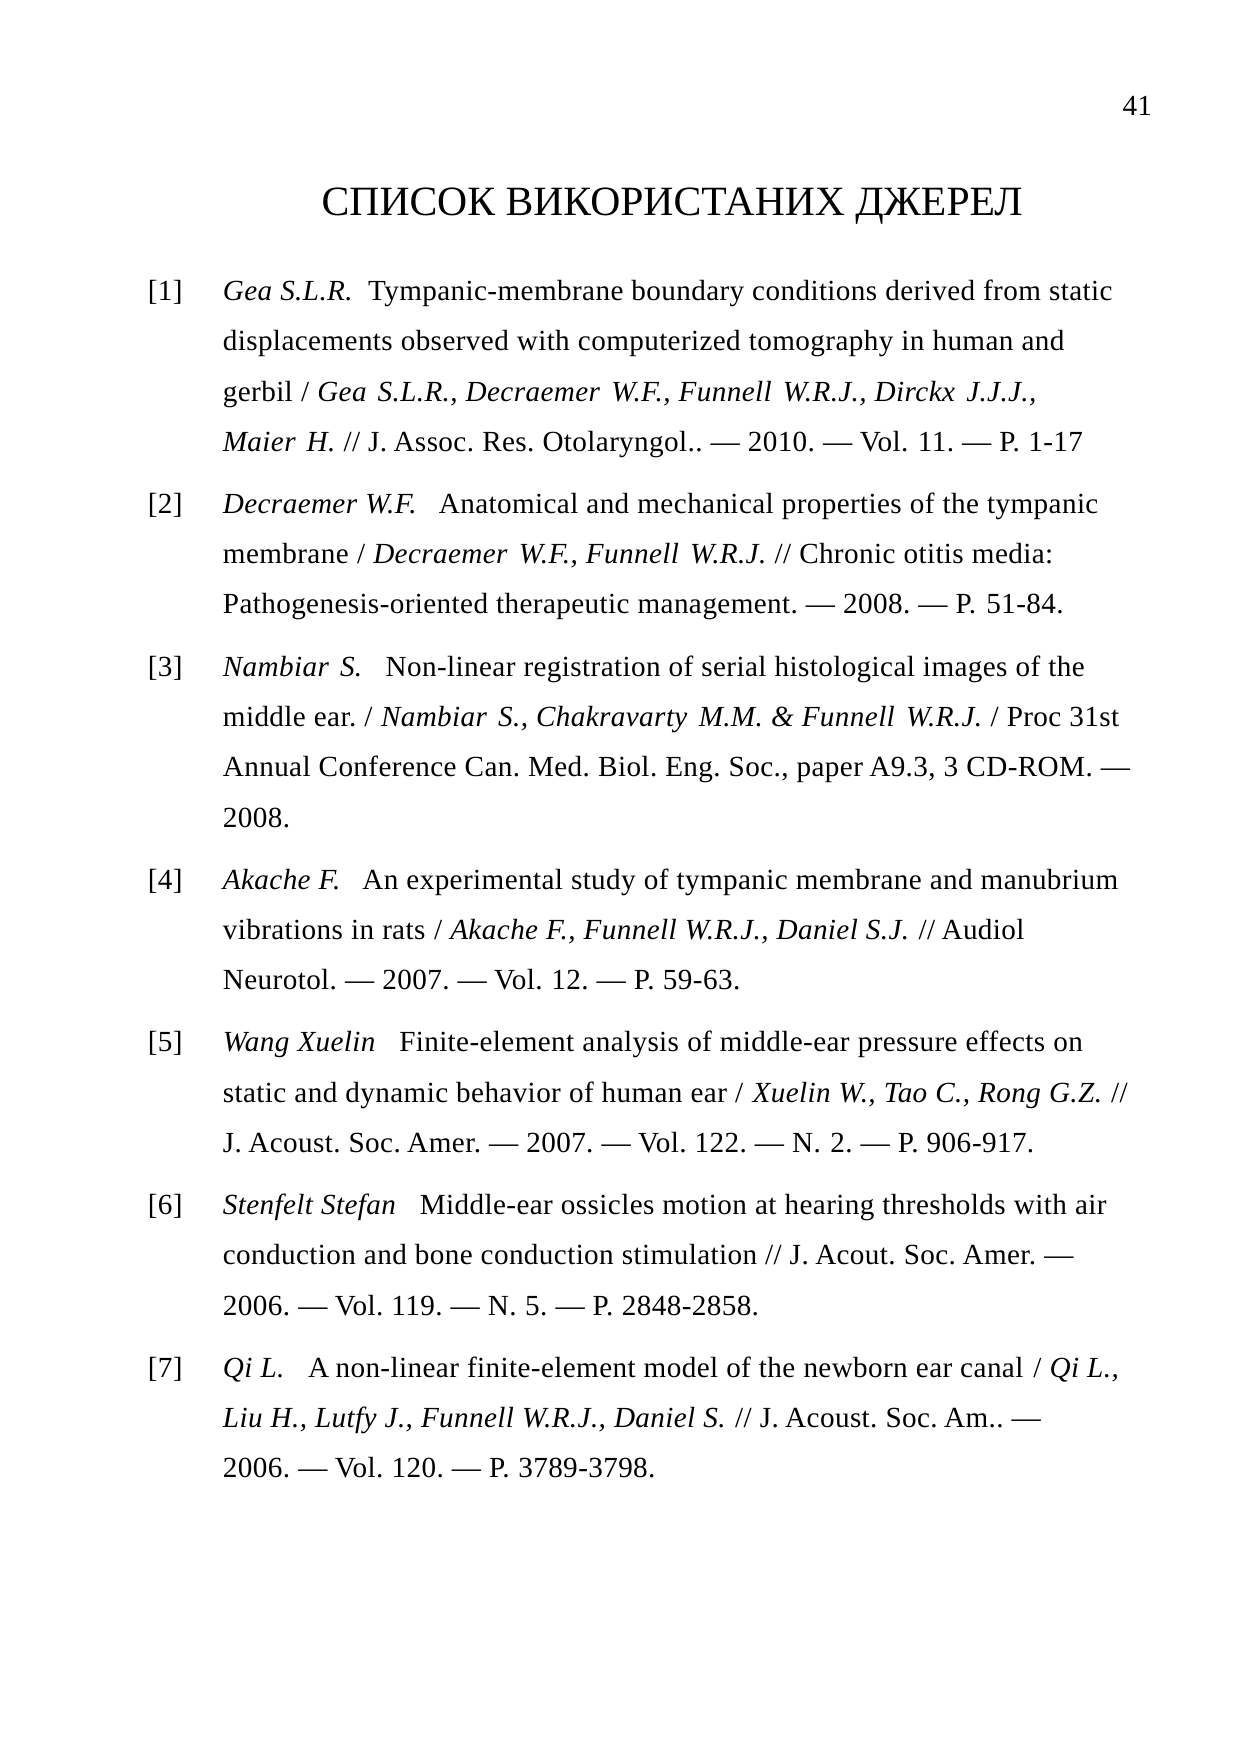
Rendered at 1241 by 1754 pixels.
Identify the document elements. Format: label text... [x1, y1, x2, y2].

list Qi L. A non-linear finite-element model of the newborn ear canal / Qi L., Liu H., Lutfy J., Funnell W.R.J., Daniel S. // J. Acoust. Soc. Am.. — 2006. — Vol. 120. — P. 3789‑3798. [148, 1350, 1152, 1484]
list Akache F. An experimental study of tympanic membrane and manubrium vibrations in rats / Akache F., Funnell W.R.J., Daniel S.J. // Audiol Neurotol. — 2007. — Vol. 12. — P. 59‑63. [148, 862, 1152, 996]
list Decraemer W.F. Anatomical and mechanical properties of the tympanic membrane / Decraemer W.F., Funnell W.R.J. // Chronic otitis media: Pathogenesis-oriented therapeutic management. — 2008. — P. 51‑84. [148, 486, 1152, 620]
list Gea S.L.R. Tympanic-membrane boundary conditions derived from static displacements observed with computerized tomography in human and gerbil / Gea S.L.R., Decraemer W.F., Funnell W.R.J., Dirckx J.J.J., Maier H. // J. Assoc. Res. Otolaryngol.. — 2010. — Vol. 11. — P. 1‑17 [148, 273, 1152, 457]
list Stenfelt Stefan Middle-ear ossicles motion at hearing thresholds with air conduction and bone conduction stimulation // J. Acout. Soc. Amer. — 2006. — Vol. 119. — N. 5. — P. 2848‑2858. [148, 1187, 1152, 1321]
list Wang Xuelin Finite-element analysis of middle-ear pressure effects on static and dynamic behavior of human ear / Xuelin W., Tao C., Rong G.Z. // J. Acoust. Soc. Amer. — 2007. — Vol. 122. — N. 2. — P. 906‑917. [148, 1024, 1152, 1159]
list Nambiar S. Non-linear registration of serial histological images of the middle ear. / Nambiar S., Chakravarty M.M. & Funnell W.R.J. / Proc 31st Annual Conference Can. Med. Biol. Eng. Soc., paper A9.3, 3 CD-ROM. — 2008. [148, 649, 1152, 833]
subtitle Список використаних джерел [148, 176, 1152, 224]
